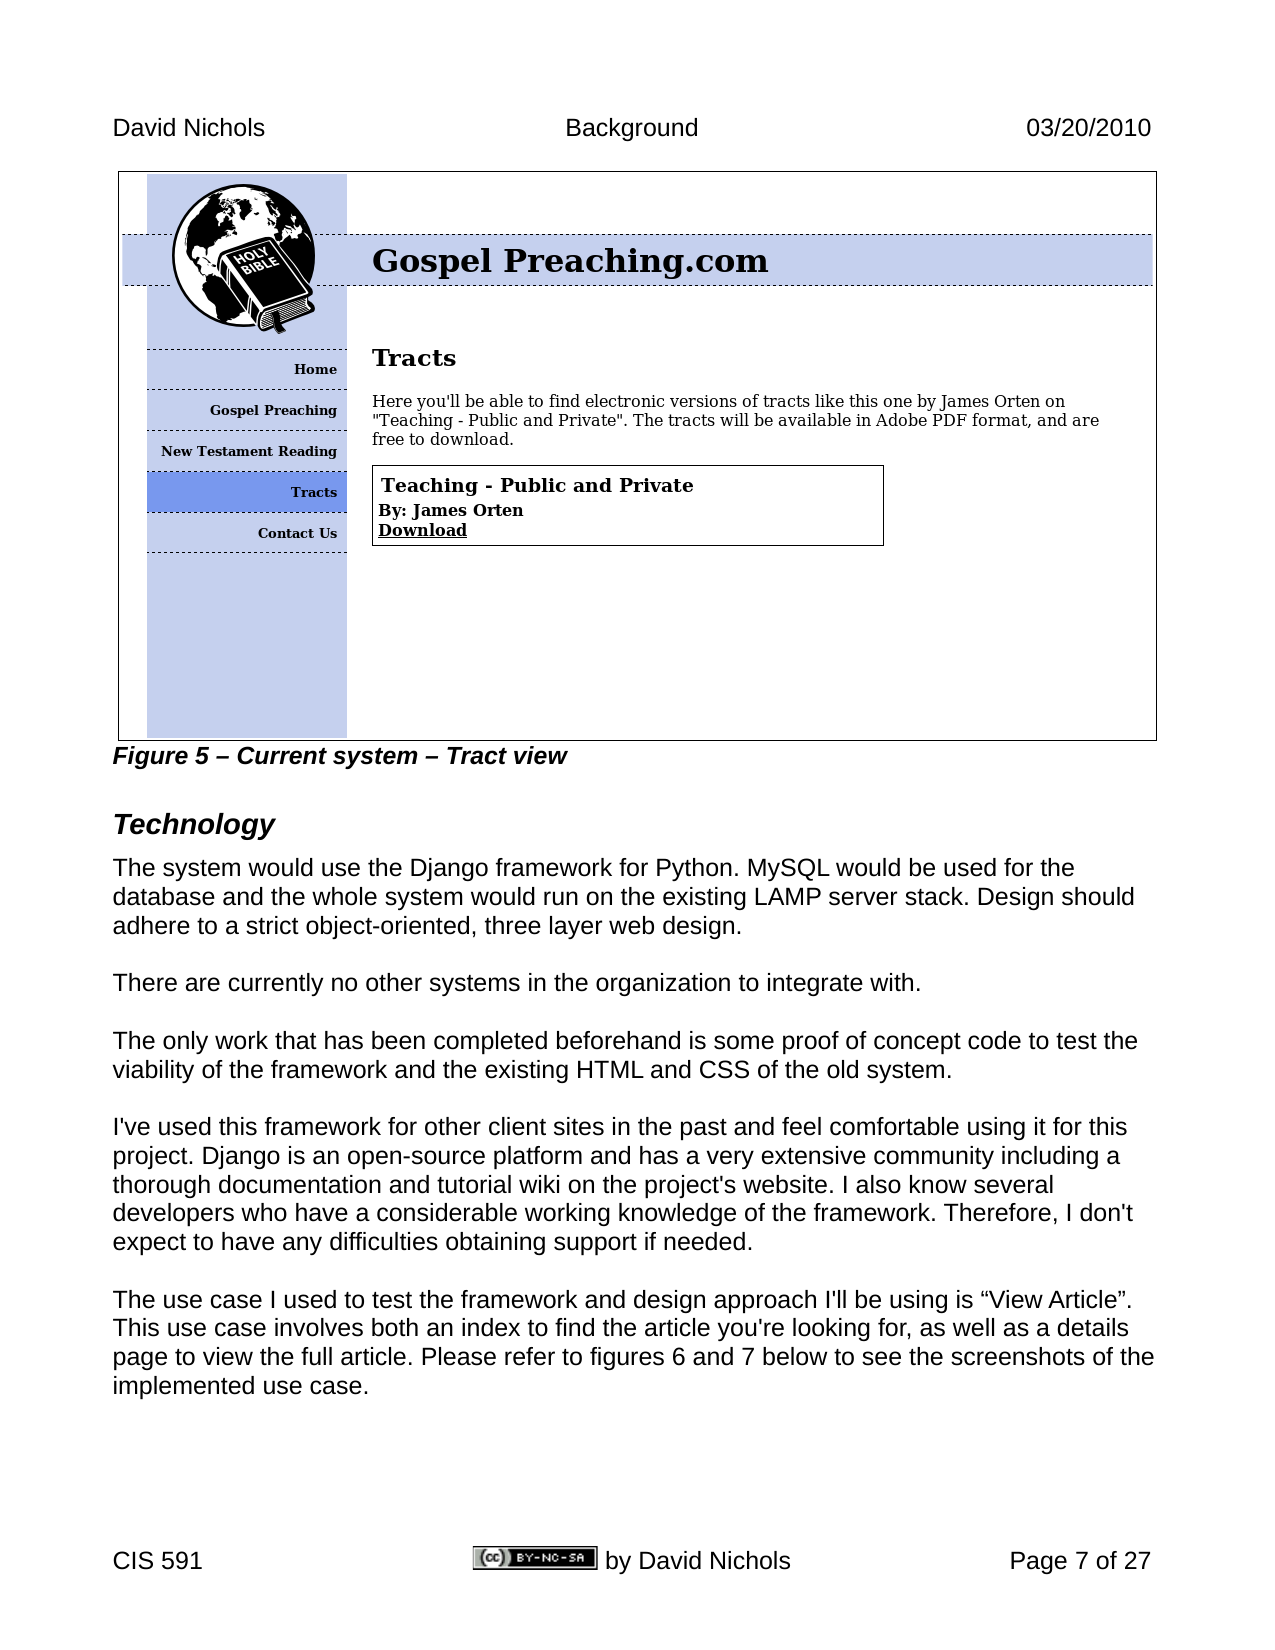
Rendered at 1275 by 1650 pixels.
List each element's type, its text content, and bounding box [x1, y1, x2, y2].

text There are currently no other systems in the organization to integrate with. [112, 968, 1162, 997]
text The use case I used to test the framework and design approach I'll be using is “View Article”. This use case involves both an index to find the article you're looking for, as well as a details page to view the full article. Please refer to figures 6 and 7 below to see the screenshots of the implemented use case. [112, 1285, 1162, 1400]
text The only work that has been completed beforehand is some proof of concept code to test the viability of the framework and the existing HTML and CSS of the old system. [112, 1026, 1162, 1083]
text I've used this framework for other client sites in the past and feel comfortable using it for this project. Django is an open-source platform and has a very extensive community including a thorough documentation and tutorial wiki on the project's website. I also know several developers who have a considerable working knowledge of the framework. Therefore, I don't expect to have any difficulties obtaining support if needed. [112, 1112, 1162, 1256]
subtitle Technology [112, 807, 1162, 841]
subtitle Figure 5 – Current system – Tract view [112, 171, 1162, 770]
picture [122, 174, 1153, 738]
text The system would use the Django framework for Python. MySQL would be used for the database and the whole system would run on the existing LAMP server stack. Design should adhere to a strict object-oriented, three layer web design. [112, 853, 1162, 940]
picture [472, 1546, 598, 1570]
